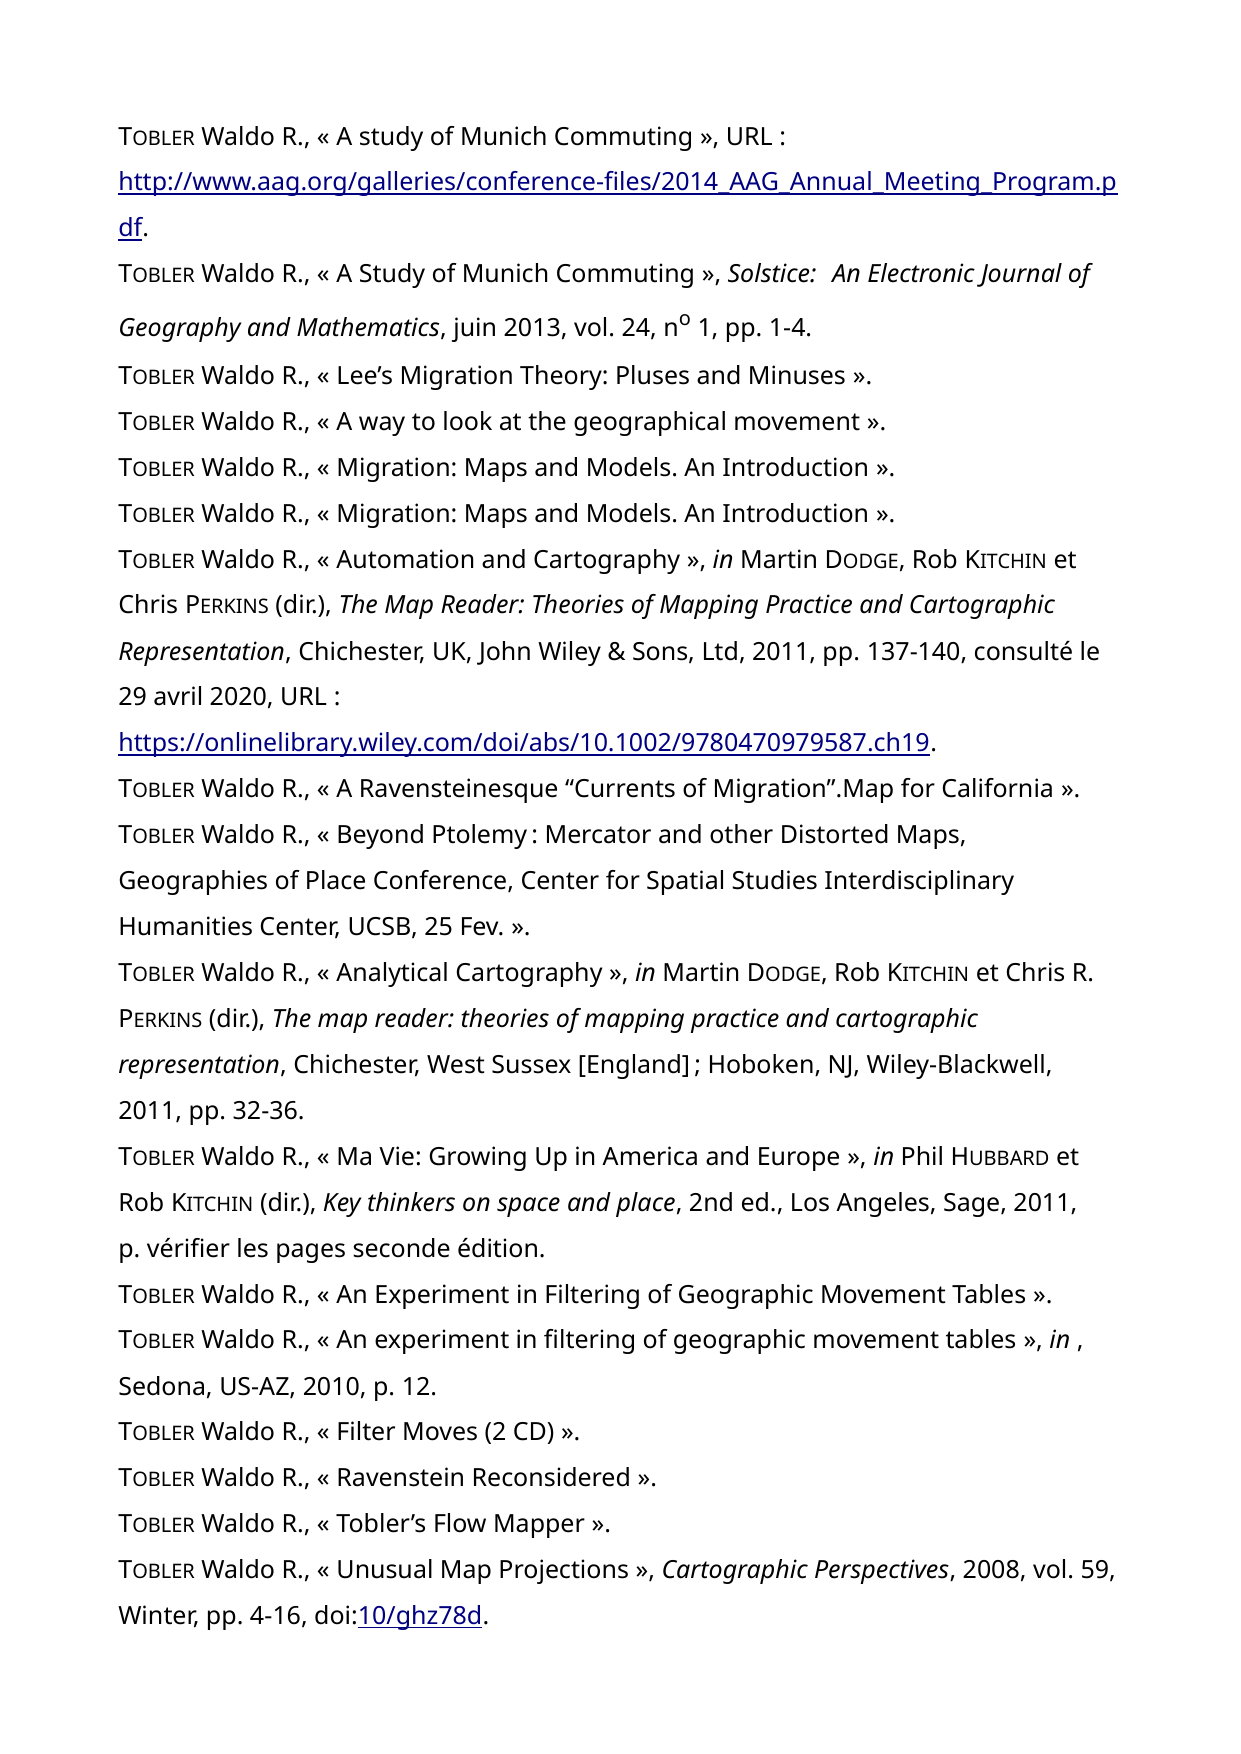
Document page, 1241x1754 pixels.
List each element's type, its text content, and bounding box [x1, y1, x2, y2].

text Tobler Waldo R., « A Ravensteinesque “Currents of Migration”.Map for California ». [118, 771, 1122, 805]
text Tobler Waldo R., « Ravenstein Reconsidered ». [118, 1460, 1122, 1494]
text Tobler Waldo R., « Ma Vie: Growing Up in America and Europe », in Phil Hubbard et Rob Kitchin (dir.), Key thinkers on space and place, 2nd ed., Los Angeles, Sage, 2011, p. vérifier les pages seconde édition. [118, 1138, 1122, 1264]
text Tobler Waldo R., « A Study of Munich Commuting », Solstice: An Electronic Journal of Geography and Mathematics, juin 2013, vol. 24, no 1, pp. 1‑4. [118, 256, 1122, 344]
text Tobler Waldo R., « Filter Moves (2 CD) ». [118, 1414, 1122, 1448]
text Tobler Waldo R., « Unusual Map Projections », Cartographic Perspectives, 2008, vol. 59, Winter, pp. 4‑16, doi:10/ghz78d. [118, 1552, 1122, 1632]
text Tobler Waldo R., « Analytical Cartography », in Martin Dodge, Rob Kitchin et Chris R. Perkins (dir.), The map reader: theories of mapping practice and cartographic representation, Chichester, West Sussex [England] ; Hoboken, NJ, Wiley-Blackwell, 2011, pp. 32‑36. [118, 955, 1122, 1127]
text Tobler Waldo R., « Lee’s Migration Theory: Pluses and Minuses ». [118, 357, 1122, 392]
text Tobler Waldo R., « Tobler’s Flow Mapper ». [118, 1506, 1122, 1540]
text Tobler Waldo R., « An Experiment in Filtering of Geographic Movement Tables ». [118, 1276, 1122, 1310]
text Tobler Waldo R., « Migration: Maps and Models. An Introduction ». [118, 449, 1122, 483]
text Tobler Waldo R., « Automation and Cartography », in Martin Dodge, Rob Kitchin et Chris Perkins (dir.), The Map Reader: Theories of Mapping Practice and Cartographic Representation, Chichester, UK, John Wiley & Sons, Ltd, 2011, pp. 137‑140, consulté le 29 avril 2020, URL : https://onlinelibrary.wiley.com/doi/abs/10.1002/9780470979587.ch19. [118, 541, 1122, 759]
text Tobler Waldo R., « Beyond Ptolemy : Mercator and other Distorted Maps, Geographies of Place Conference, Center for Spatial Studies Interdisciplinary Humanities Center, UCSB, 25 Fev. ». [118, 817, 1122, 943]
text Tobler Waldo R., « A study of Munich Commuting », URL : http://www.aag.org/galleries/conference-files/2014_AAG_Annual_Meeting_Program.pdf. [118, 118, 1122, 244]
text Tobler Waldo R., « An experiment in filtering of geographic movement tables », in , Sedona, US-AZ, 2010, p. 12. [118, 1322, 1122, 1402]
text Tobler Waldo R., « Migration: Maps and Models. An Introduction ». [118, 495, 1122, 529]
text Tobler Waldo R., « A way to look at the geographical movement ». [118, 403, 1122, 437]
